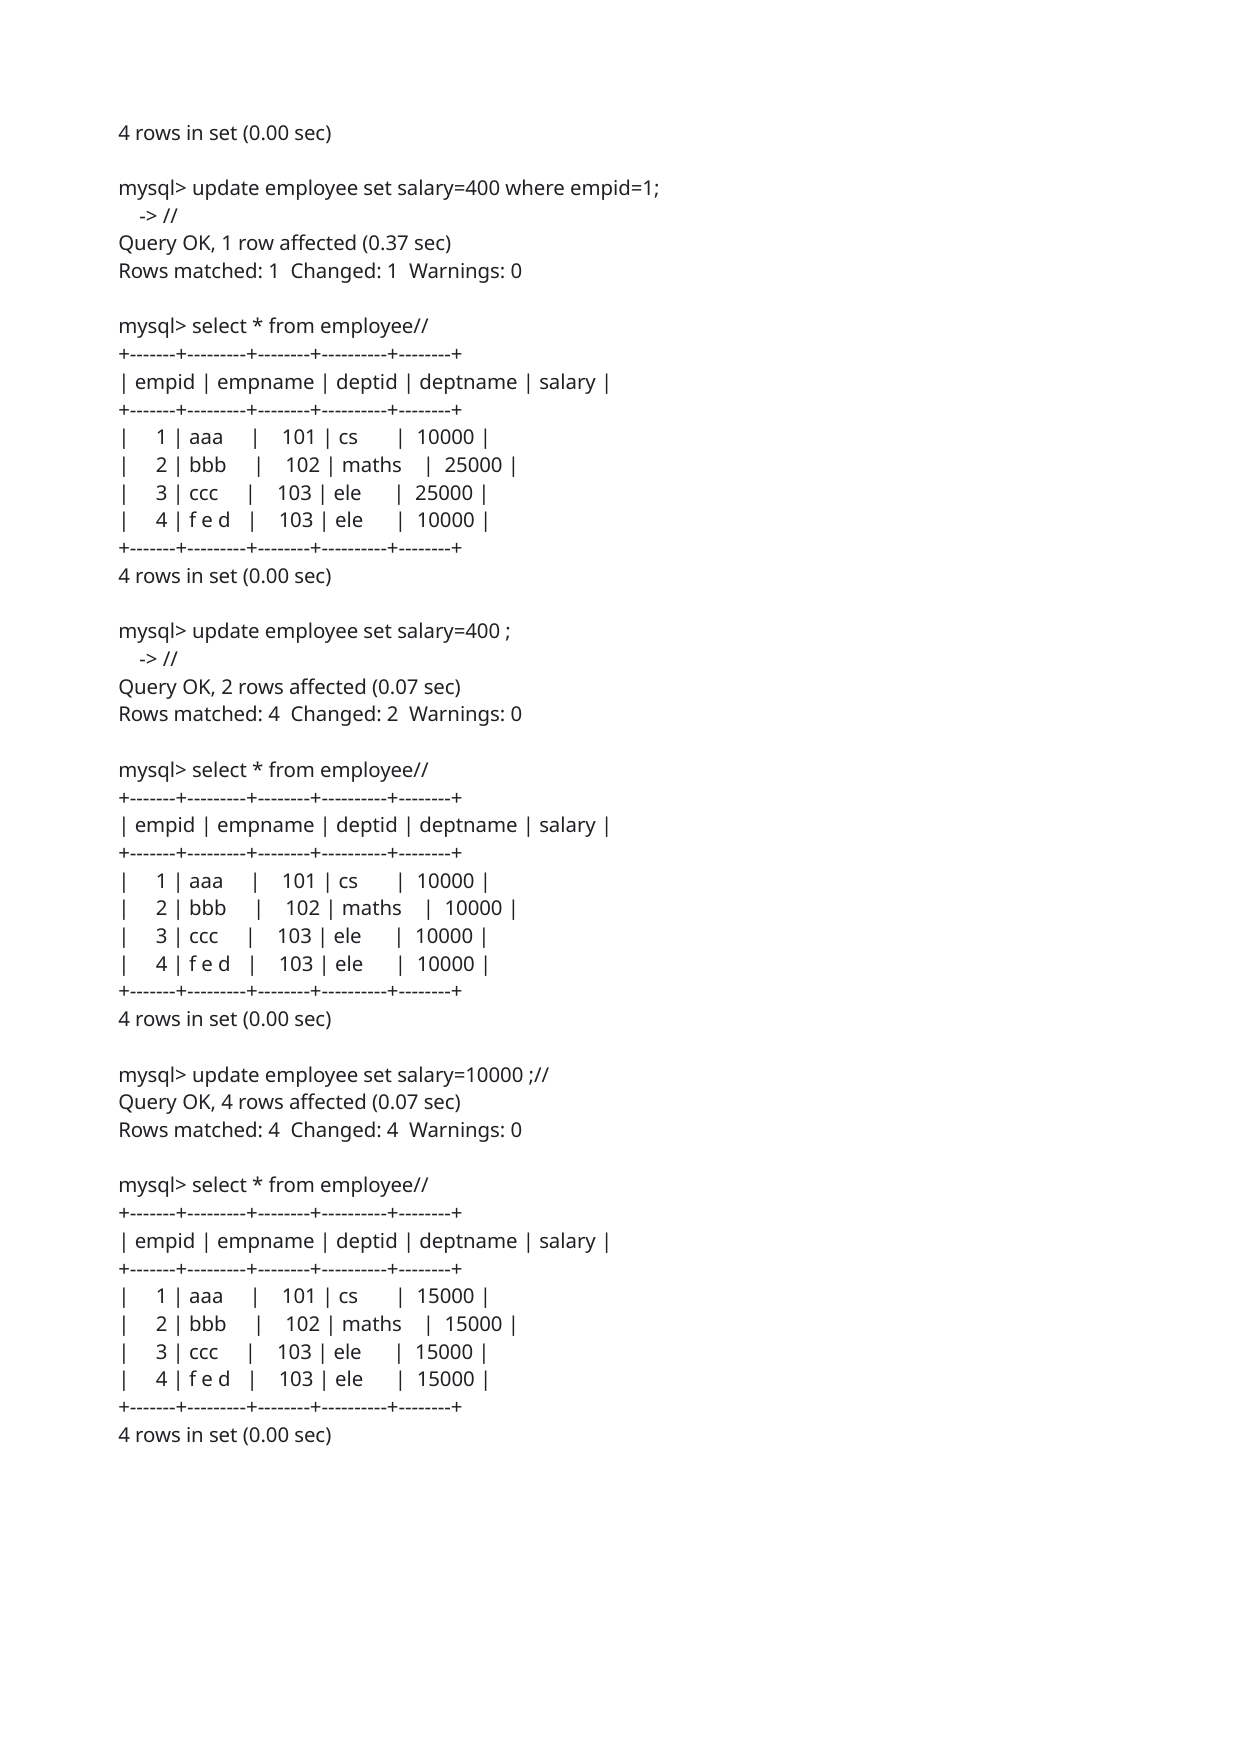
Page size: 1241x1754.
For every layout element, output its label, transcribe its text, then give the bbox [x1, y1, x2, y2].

text Rows matched: 4 Changed: 2 Warnings: 0 [118, 700, 1122, 728]
text +-------+---------+--------+----------+--------+ [118, 838, 1122, 866]
text Query OK, 2 rows affected (0.07 sec) [118, 672, 1122, 700]
text mysql> update employee set salary=400 ; [118, 617, 1122, 644]
text | 4 | f e d | 103 | ele | 10000 | [118, 506, 1122, 534]
text Rows matched: 4 Changed: 4 Warnings: 0 [118, 1116, 1122, 1143]
text mysql> select * from employee// [118, 312, 1122, 340]
text mysql> select * from employee// [118, 1171, 1122, 1199]
text | 4 | f e d | 103 | ele | 15000 | [118, 1365, 1122, 1393]
text mysql> select * from employee// [118, 755, 1122, 783]
text | 3 | ccc | 103 | ele | 15000 | [118, 1337, 1122, 1365]
text | 3 | ccc | 103 | ele | 10000 | [118, 922, 1122, 949]
text +-------+---------+--------+----------+--------+ [118, 1393, 1122, 1420]
text | 2 | bbb | 102 | maths | 25000 | [118, 451, 1122, 478]
text +-------+---------+--------+----------+--------+ [118, 977, 1122, 1005]
text Rows matched: 1 Changed: 1 Warnings: 0 [118, 257, 1122, 284]
text | empid | empname | deptid | deptname | salary | [118, 811, 1122, 838]
text | 2 | bbb | 102 | maths | 15000 | [118, 1309, 1122, 1337]
text 4 rows in set (0.00 sec) [118, 1420, 1122, 1448]
text 4 rows in set (0.00 sec) [118, 561, 1122, 589]
text | 2 | bbb | 102 | maths | 10000 | [118, 894, 1122, 922]
text +-------+---------+--------+----------+--------+ [118, 395, 1122, 423]
text 4 rows in set (0.00 sec) [118, 1005, 1122, 1032]
text | 1 | aaa | 101 | cs | 10000 | [118, 423, 1122, 451]
text +-------+---------+--------+----------+--------+ [118, 1254, 1122, 1282]
text | 1 | aaa | 101 | cs | 15000 | [118, 1282, 1122, 1309]
text | 1 | aaa | 101 | cs | 10000 | [118, 866, 1122, 894]
text +-------+---------+--------+----------+--------+ [118, 534, 1122, 561]
text +-------+---------+--------+----------+--------+ [118, 340, 1122, 367]
text 4 rows in set (0.00 sec) [118, 118, 1122, 146]
text +-------+---------+--------+----------+--------+ [118, 783, 1122, 811]
text mysql> update employee set salary=10000 ;// [118, 1060, 1122, 1088]
text | empid | empname | deptid | deptname | salary | [118, 367, 1122, 395]
text Query OK, 4 rows affected (0.07 sec) [118, 1088, 1122, 1116]
text | 4 | f e d | 103 | ele | 10000 | [118, 949, 1122, 977]
text +-------+---------+--------+----------+--------+ [118, 1199, 1122, 1226]
text | empid | empname | deptid | deptname | salary | [118, 1226, 1122, 1254]
text mysql> update employee set salary=400 where empid=1; [118, 173, 1122, 201]
text | 3 | ccc | 103 | ele | 25000 | [118, 478, 1122, 506]
text Query OK, 1 row affected (0.37 sec) [118, 229, 1122, 257]
text -> // [118, 201, 1122, 229]
text -> // [118, 644, 1122, 672]
